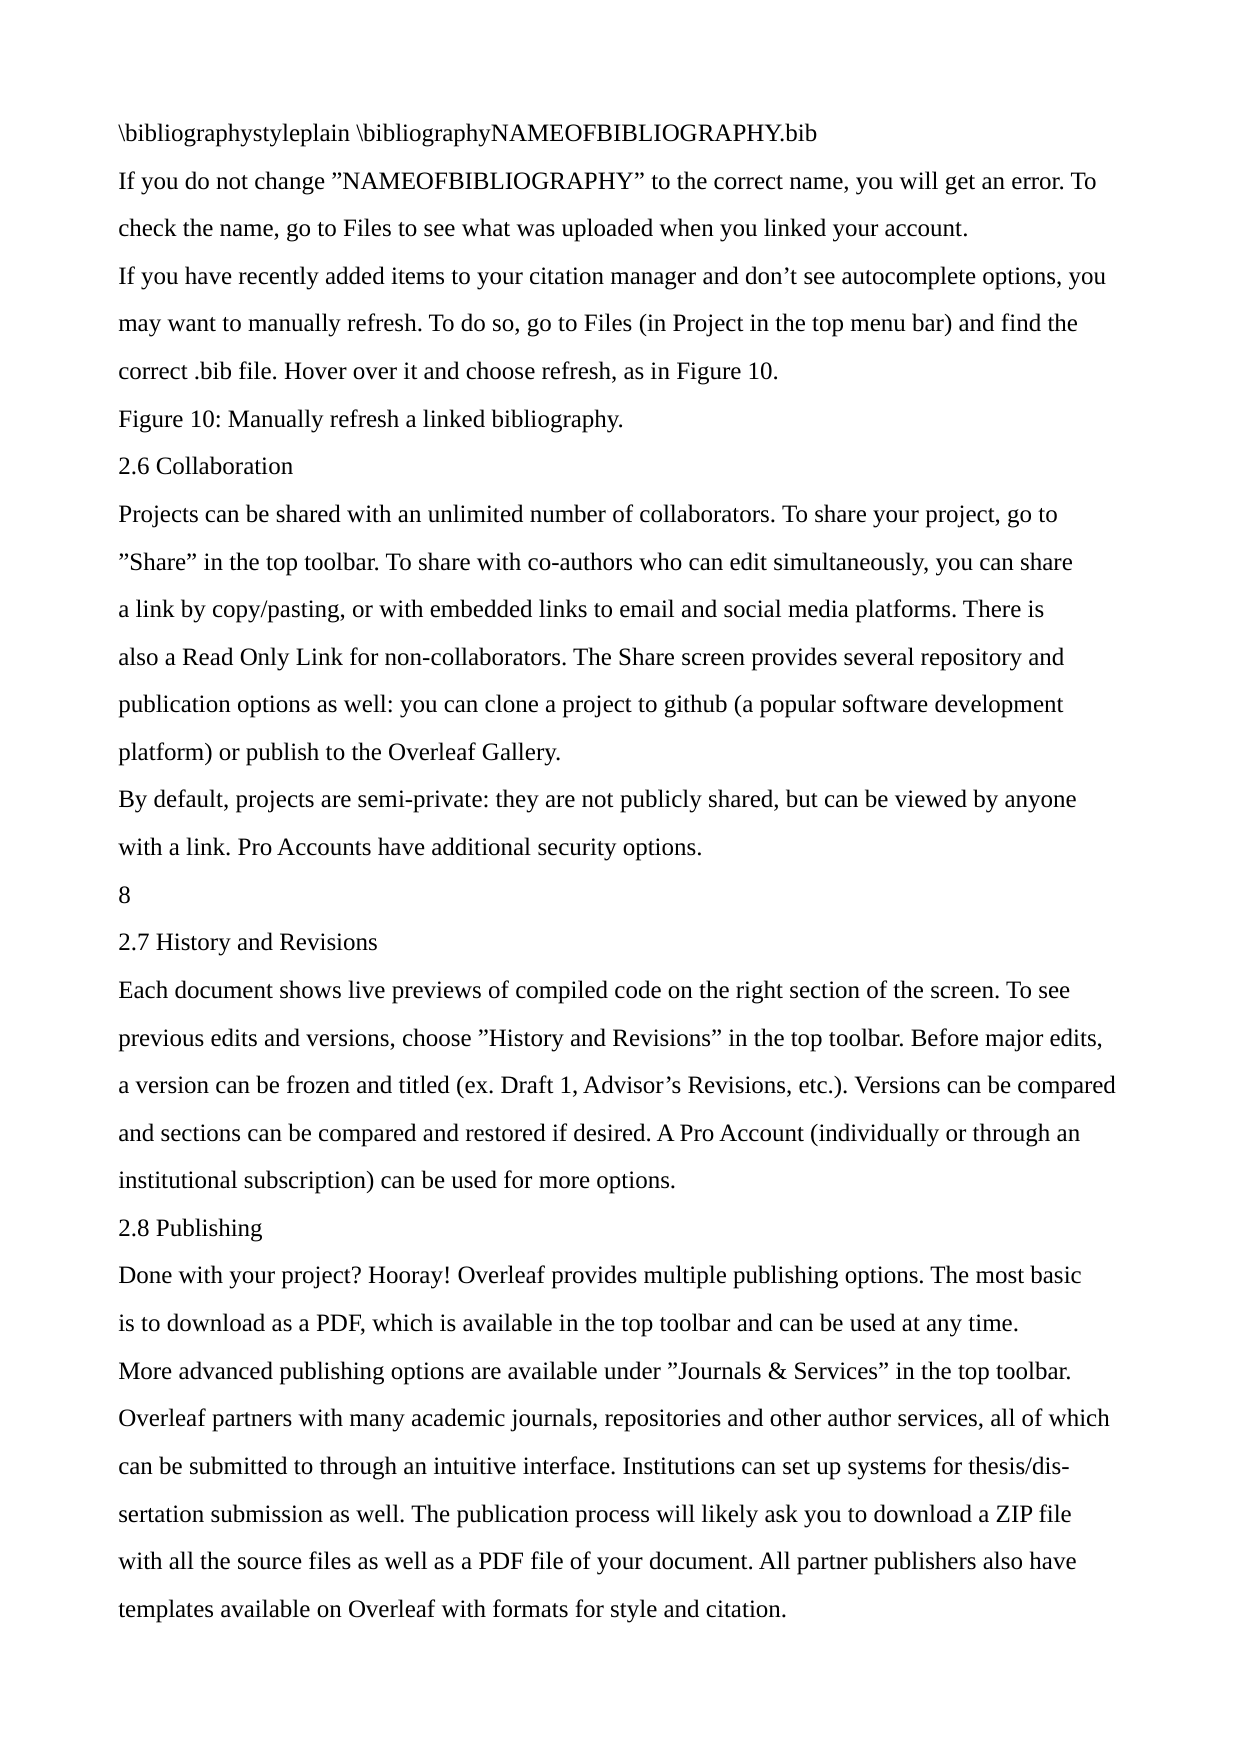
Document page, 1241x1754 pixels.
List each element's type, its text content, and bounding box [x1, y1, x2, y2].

text If you do not change ”NAMEOFBIBLIOGRAPHY” to the correct name, you will get an error. To [118, 166, 1122, 194]
text templates available on Overleaf with formats for style and citation. [118, 1594, 1122, 1623]
text 8 [118, 880, 1122, 908]
text correct .bib file. Hover over it and choose refresh, as in Figure 10. [118, 356, 1122, 385]
text can be submitted to through an intuitive interface. Institutions can set up systems for thesis/dis- [118, 1451, 1122, 1480]
text publication options as well: you can clone a project to github (a popular software development [118, 689, 1122, 718]
text 2.7 History and Revisions [118, 927, 1122, 956]
text is to download as a PDF, which is available in the top toolbar and can be used at any time. [118, 1308, 1122, 1337]
text with all the source files as well as a PDF file of your document. All partner publishers also have [118, 1546, 1122, 1575]
text By default, projects are semi-private: they are not publicly shared, but can be viewed by anyone [118, 784, 1122, 813]
text 2.8 Publishing [118, 1213, 1122, 1242]
text \bibliographystyleplain \bibliographyNAMEOFBIBLIOGRAPHY.bib [118, 118, 1122, 147]
text sertation submission as well. The publication process will likely ask you to download a ZIP file [118, 1499, 1122, 1527]
text with a link. Pro Accounts have additional security options. [118, 832, 1122, 861]
text If you have recently added items to your citation manager and don’t see autocomplete options, you [118, 261, 1122, 290]
text check the name, go to Files to see what was uploaded when you linked your account. [118, 213, 1122, 242]
text ”Share” in the top toolbar. To share with co-authors who can edit simultaneously, you can share [118, 547, 1122, 575]
text institutional subscription) can be used for more options. [118, 1165, 1122, 1194]
text 2.6 Collaboration [118, 451, 1122, 480]
text a version can be frozen and titled (ex. Draft 1, Advisor’s Revisions, etc.). Versions can be compared [118, 1070, 1122, 1099]
text a link by copy/pasting, or with embedded links to email and social media platforms. There is [118, 594, 1122, 623]
text More advanced publishing options are available under ”Journals & Services” in the top toolbar. [118, 1356, 1122, 1384]
text Done with your project? Hooray! Overleaf provides multiple publishing options. The most basic [118, 1261, 1122, 1289]
text and sections can be compared and restored if desired. A Pro Account (individually or through an [118, 1118, 1122, 1147]
text platform) or publish to the Overleaf Gallery. [118, 737, 1122, 766]
text previous edits and versions, choose ”History and Revisions” in the top toolbar. Before major edits, [118, 1023, 1122, 1051]
text also a Read Only Link for non-collaborators. The Share screen provides several repository and [118, 642, 1122, 671]
text Each document shows live previews of compiled code on the right section of the screen. To see [118, 975, 1122, 1004]
text Figure 10: Manually refresh a linked bibliography. [118, 404, 1122, 432]
text Projects can be shared with an unlimited number of collaborators. To share your project, go to [118, 499, 1122, 528]
text Overleaf partners with many academic journals, repositories and other author services, all of which [118, 1403, 1122, 1432]
text may want to manually refresh. To do so, go to Files (in Project in the top menu bar) and find the [118, 308, 1122, 337]
